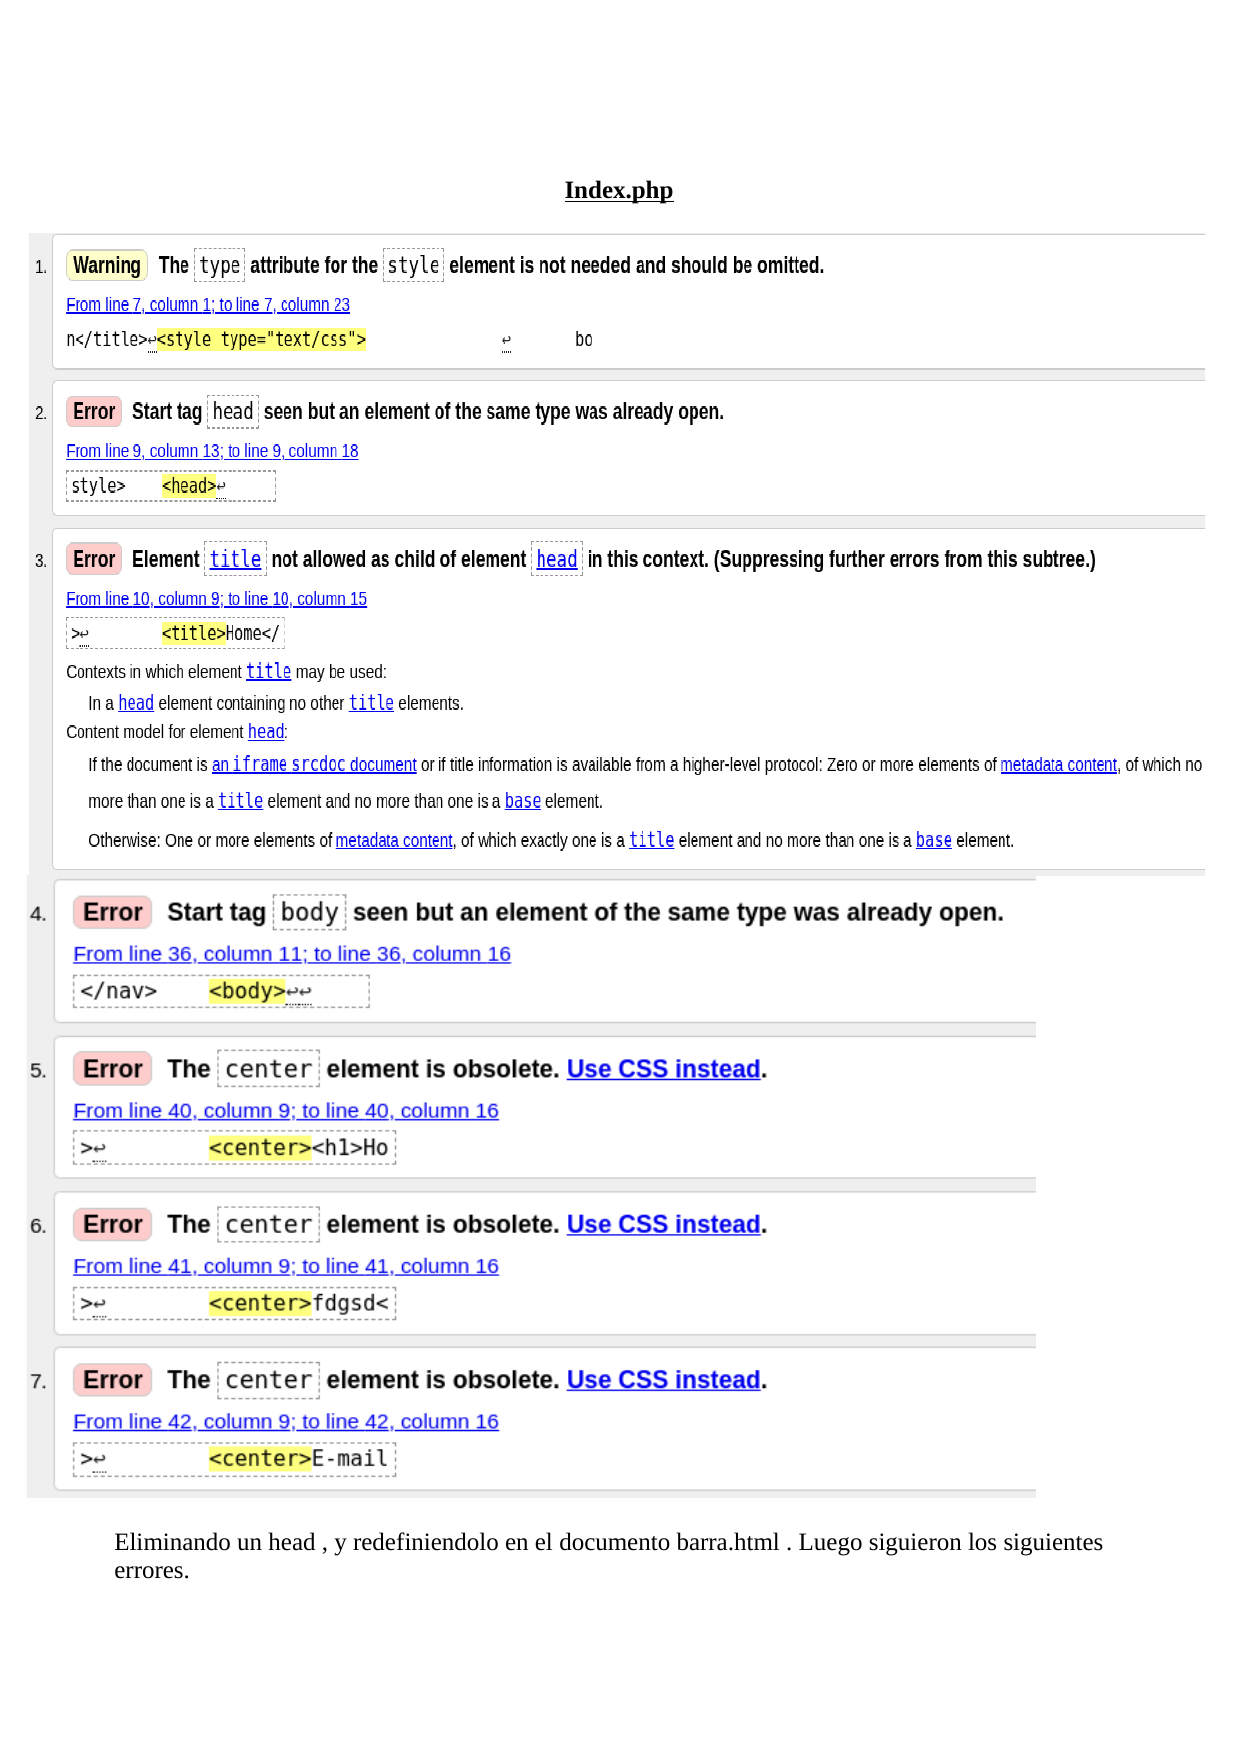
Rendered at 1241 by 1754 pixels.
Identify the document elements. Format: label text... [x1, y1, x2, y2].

text Index.php [114, 176, 1123, 204]
text Eliminando un head , y redefiniendolo en el documento barra.html . Luego siguieron los siguientes errores. [114, 1527, 1123, 1584]
picture [26, 233, 1206, 1498]
